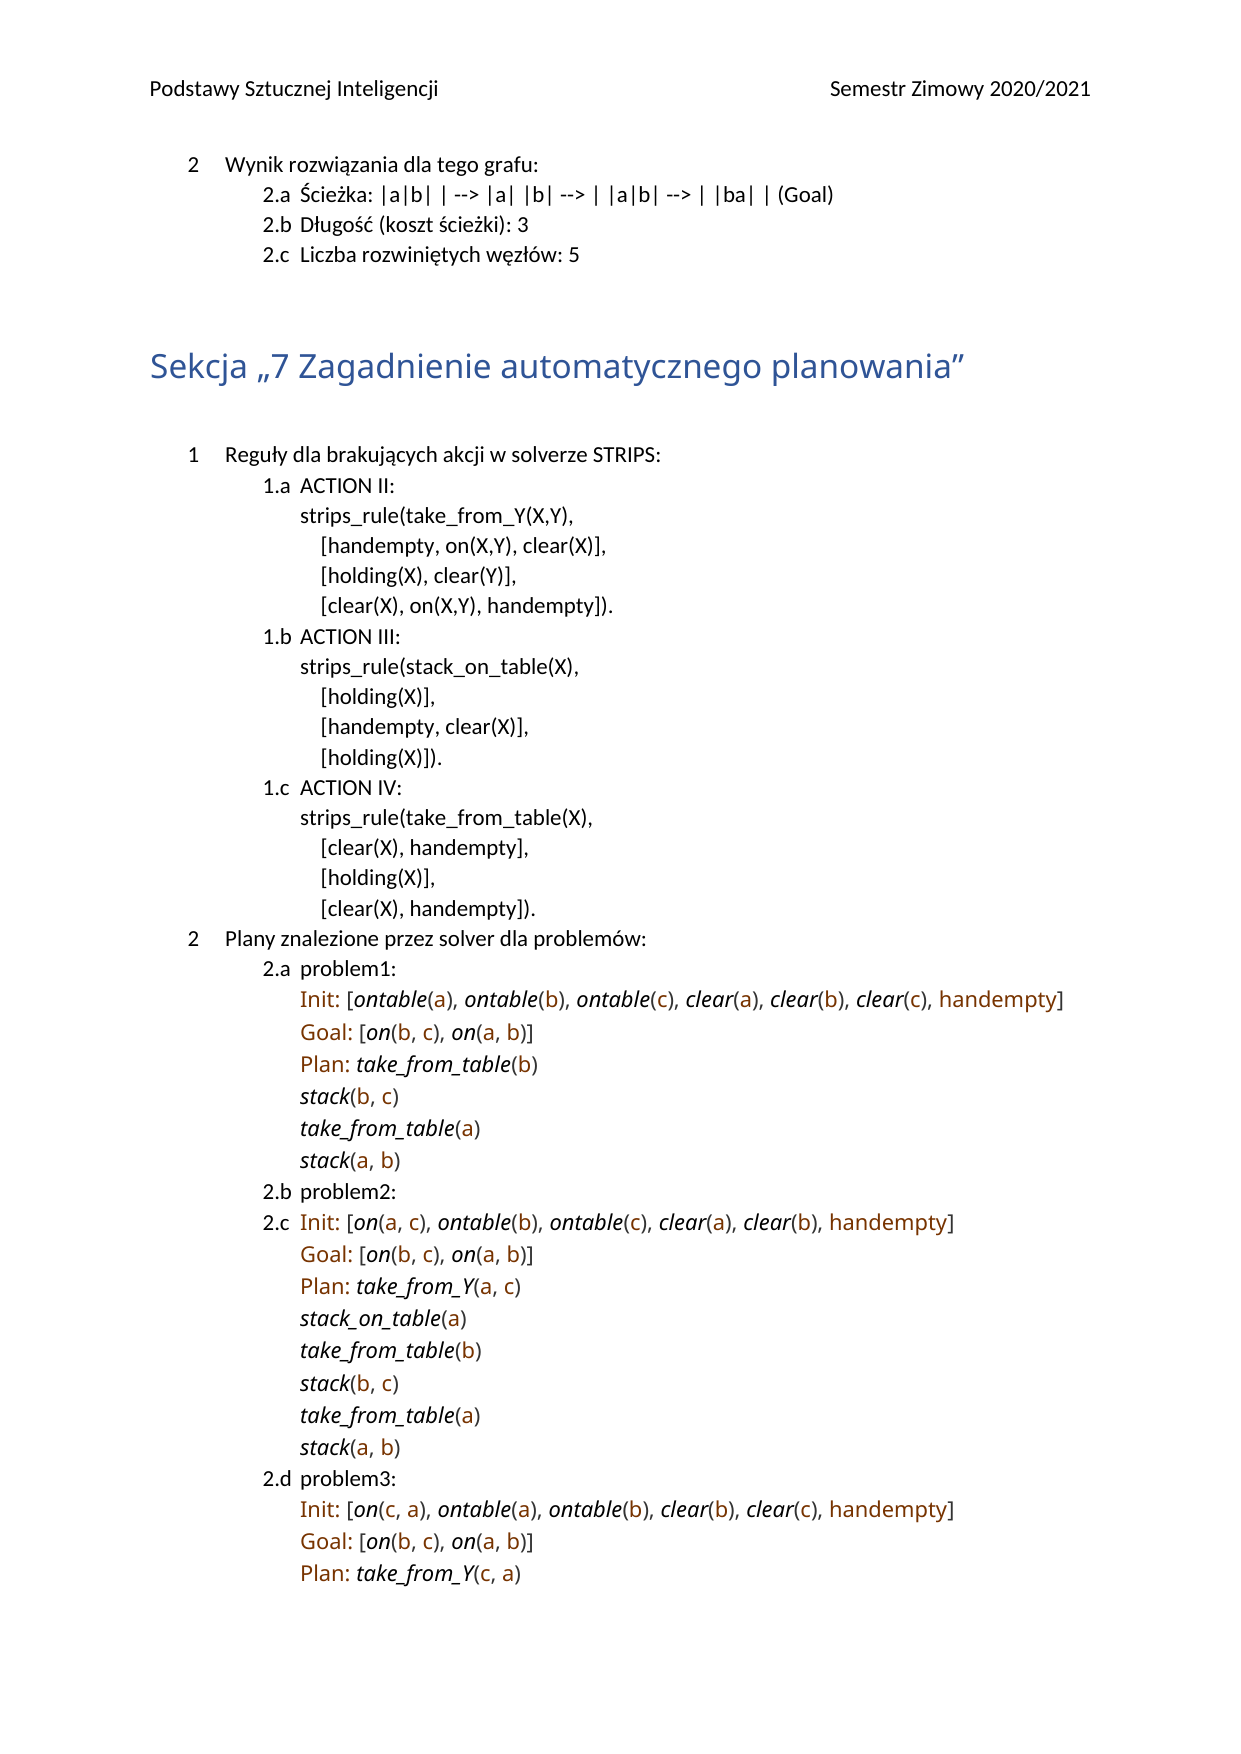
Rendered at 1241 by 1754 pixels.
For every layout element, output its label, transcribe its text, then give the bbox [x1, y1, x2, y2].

list [holding(X), clear(Y)], [262, 561, 1090, 589]
list ACTION III: [262, 622, 1090, 650]
subtitle Sekcja „7 Zagadnienie automatycznego planowania” [150, 343, 1090, 437]
list [holding(X)]). [262, 743, 1090, 771]
list [clear(X), handempty], [262, 833, 1090, 861]
list Ścieżka: |a|b| | --> |a| |b| --> | |a|b| --> | |ba| | (Goal) [262, 180, 1090, 208]
list problem1: [262, 954, 1090, 982]
list strips_rule(take_from_table(X), [262, 803, 1090, 831]
list Wynik rozwiązania dla tego grafu: [187, 150, 1090, 178]
list strips_rule(take_from_Y(X,Y), [262, 501, 1090, 529]
list [handempty, clear(X)], [262, 712, 1090, 741]
list Liczba rozwiniętych węzłów: 5 [262, 241, 1090, 269]
list Reguły dla brakujących akcji w solverze STRIPS: [187, 441, 1090, 469]
list strips_rule(stack_on_table(X), [262, 652, 1090, 680]
list Init: [on(a, c), ontable(b), ontable(c), clear(a), clear(b), handempty] Goal: [on(b, c), on(a, b)] Plan: take_from_Y(a, c) stack_on_table(a) take_from_table(b) stack(b, c) take_from_table(a) stack(a, b) [262, 1207, 1090, 1461]
list [clear(X), on(X,Y), handempty]). [262, 592, 1090, 620]
list problem3: [262, 1464, 1090, 1492]
list ACTION IV: [262, 773, 1090, 801]
list Init: [on(c, a), ontable(a), ontable(b), clear(b), clear(c), handempty] Goal: [on(b, c), on(a, b)] Plan: take_from_Y(c, a) [262, 1494, 1090, 1588]
list ACTION II: [262, 471, 1090, 499]
list [clear(X), handempty]). [262, 894, 1090, 922]
list [holding(X)], [262, 863, 1090, 892]
list problem2: [262, 1177, 1090, 1205]
list Init: [ontable(a), ontable(b), ontable(c), clear(a), clear(b), clear(c), handempty] Goal: [on(b, c), on(a, b)] Plan: take_from_table(b) stack(b, c) take_from_table(a) stack(a, b) [262, 984, 1090, 1174]
list Długość (koszt ścieżki): 3 [262, 210, 1090, 238]
list [handempty, on(X,Y), clear(X)], [262, 531, 1090, 559]
list Plany znalezione przez solver dla problemów: [187, 924, 1090, 952]
list [holding(X)], [262, 682, 1090, 710]
